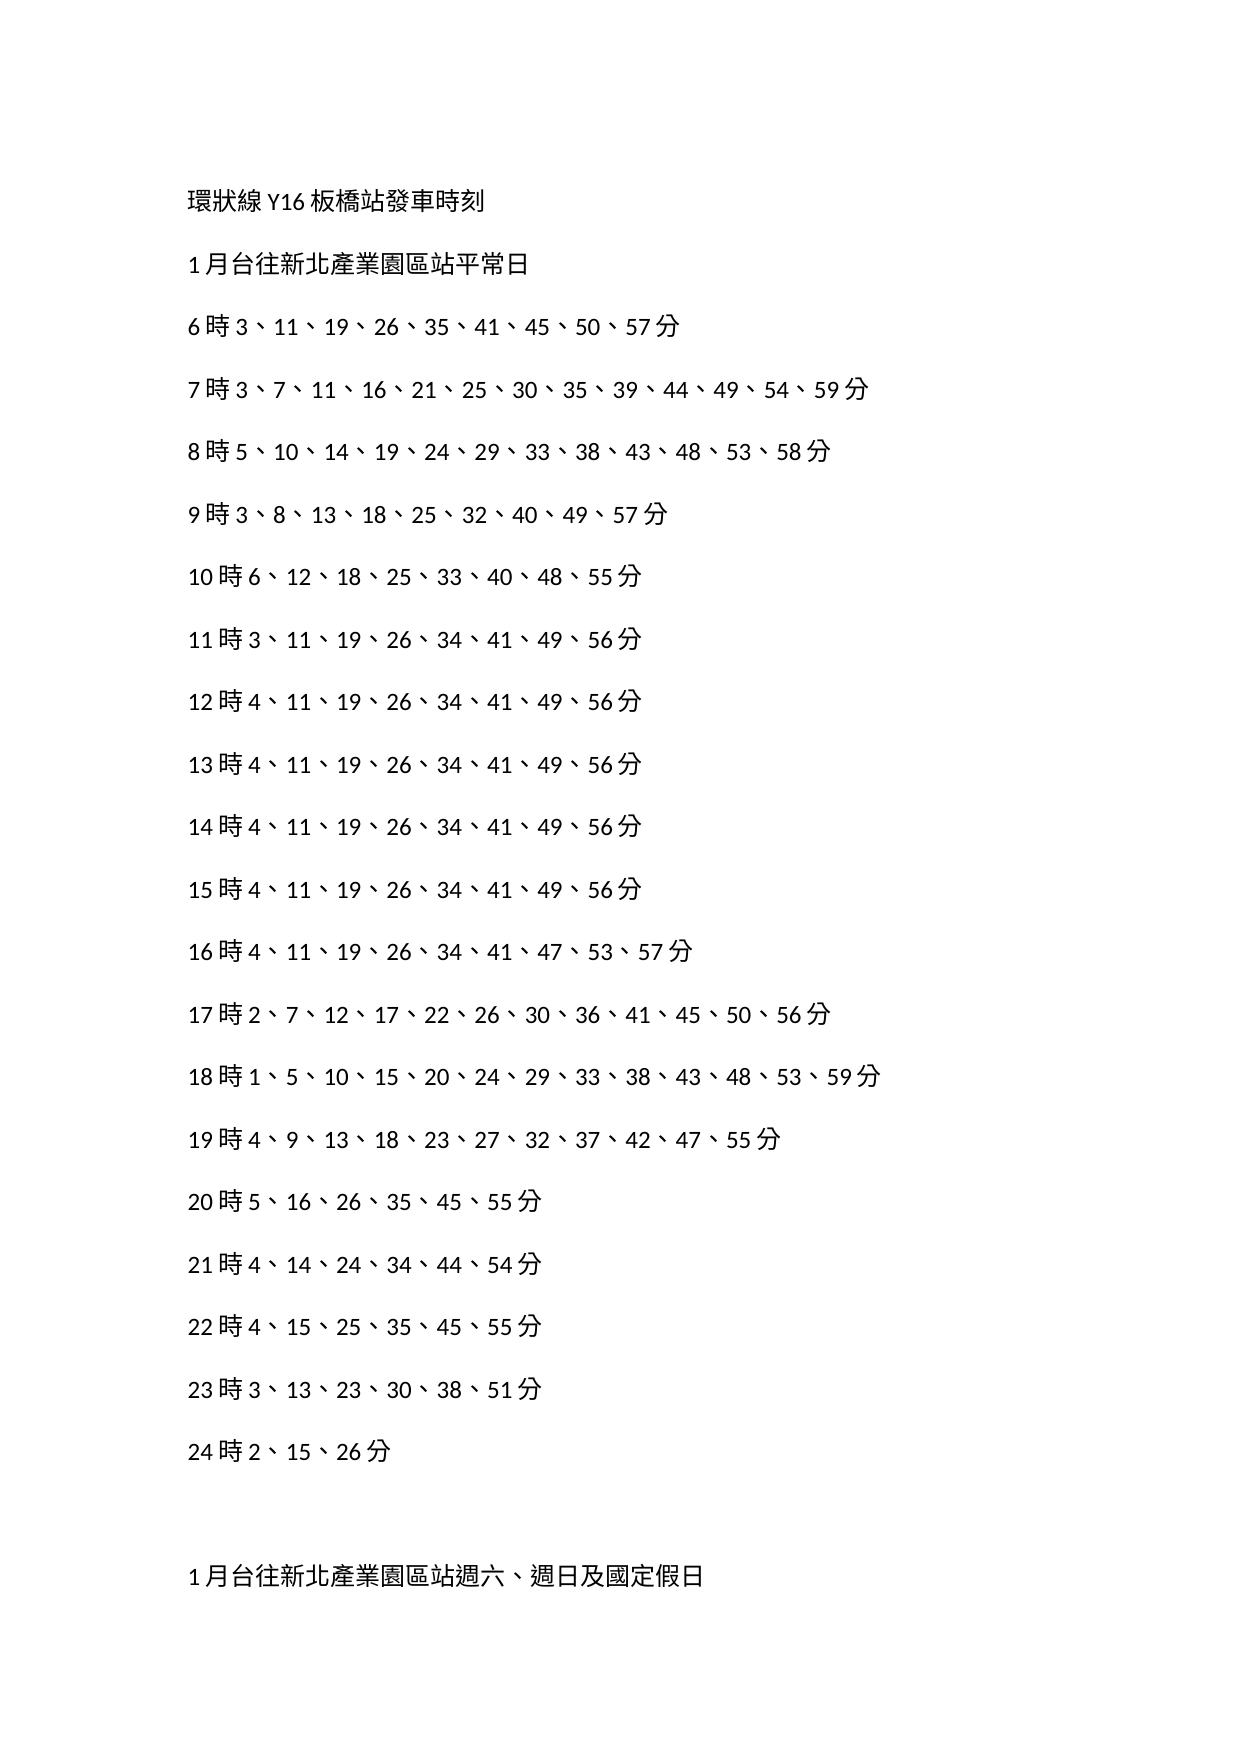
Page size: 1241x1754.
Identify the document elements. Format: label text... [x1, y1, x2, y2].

text 9時3、8、13、18、25、32、40、49、57分 [187, 471, 1053, 533]
text 16時4、11、19、26、34、41、47、53、57分 [187, 908, 1053, 971]
text 18時1、5、10、15、20、24、29、33、38、43、48、53、59分 [187, 1033, 1053, 1096]
text 1月台往新北產業園區站週六、週日及國定假日 [187, 1533, 1053, 1596]
text 17時2、7、12、17、22、26、30、36、41、45、50、56分 [187, 971, 1053, 1033]
text 19時4、9、13、18、23、27、32、37、42、47、55分 [187, 1096, 1053, 1158]
text 14時4、11、19、26、34、41、49、56分 [187, 783, 1053, 846]
text 11時3、11、19、26、34、41、49、56分 [187, 596, 1053, 658]
text 22時4、15、25、35、45、55分 [187, 1283, 1053, 1346]
text 21時4、14、24、34、44、54分 [187, 1221, 1053, 1283]
text 8時5、10、14、19、24、29、33、38、43、48、53、58分 [187, 408, 1053, 471]
text 23時3、13、23、30、38、51分 [187, 1346, 1053, 1408]
text 12時4、11、19、26、34、41、49、56分 [187, 658, 1053, 721]
text 環狀線Y16板橋站發車時刻 [187, 158, 1053, 221]
text 1月台往新北產業園區站平常日 [187, 221, 1053, 283]
text 6時3、11、19、26、35、41、45、50、57分 [187, 283, 1053, 346]
text 15時4、11、19、26、34、41、49、56分 [187, 846, 1053, 908]
text 13時4、11、19、26、34、41、49、56分 [187, 721, 1053, 783]
text 20時5、16、26、35、45、55分 [187, 1158, 1053, 1221]
text 24時2、15、26分 [187, 1408, 1053, 1471]
text 10時6、12、18、25、33、40、48、55分 [187, 533, 1053, 596]
text 7時3、7、11、16、21、25、30、35、39、44、49、54、59分 [187, 346, 1053, 408]
